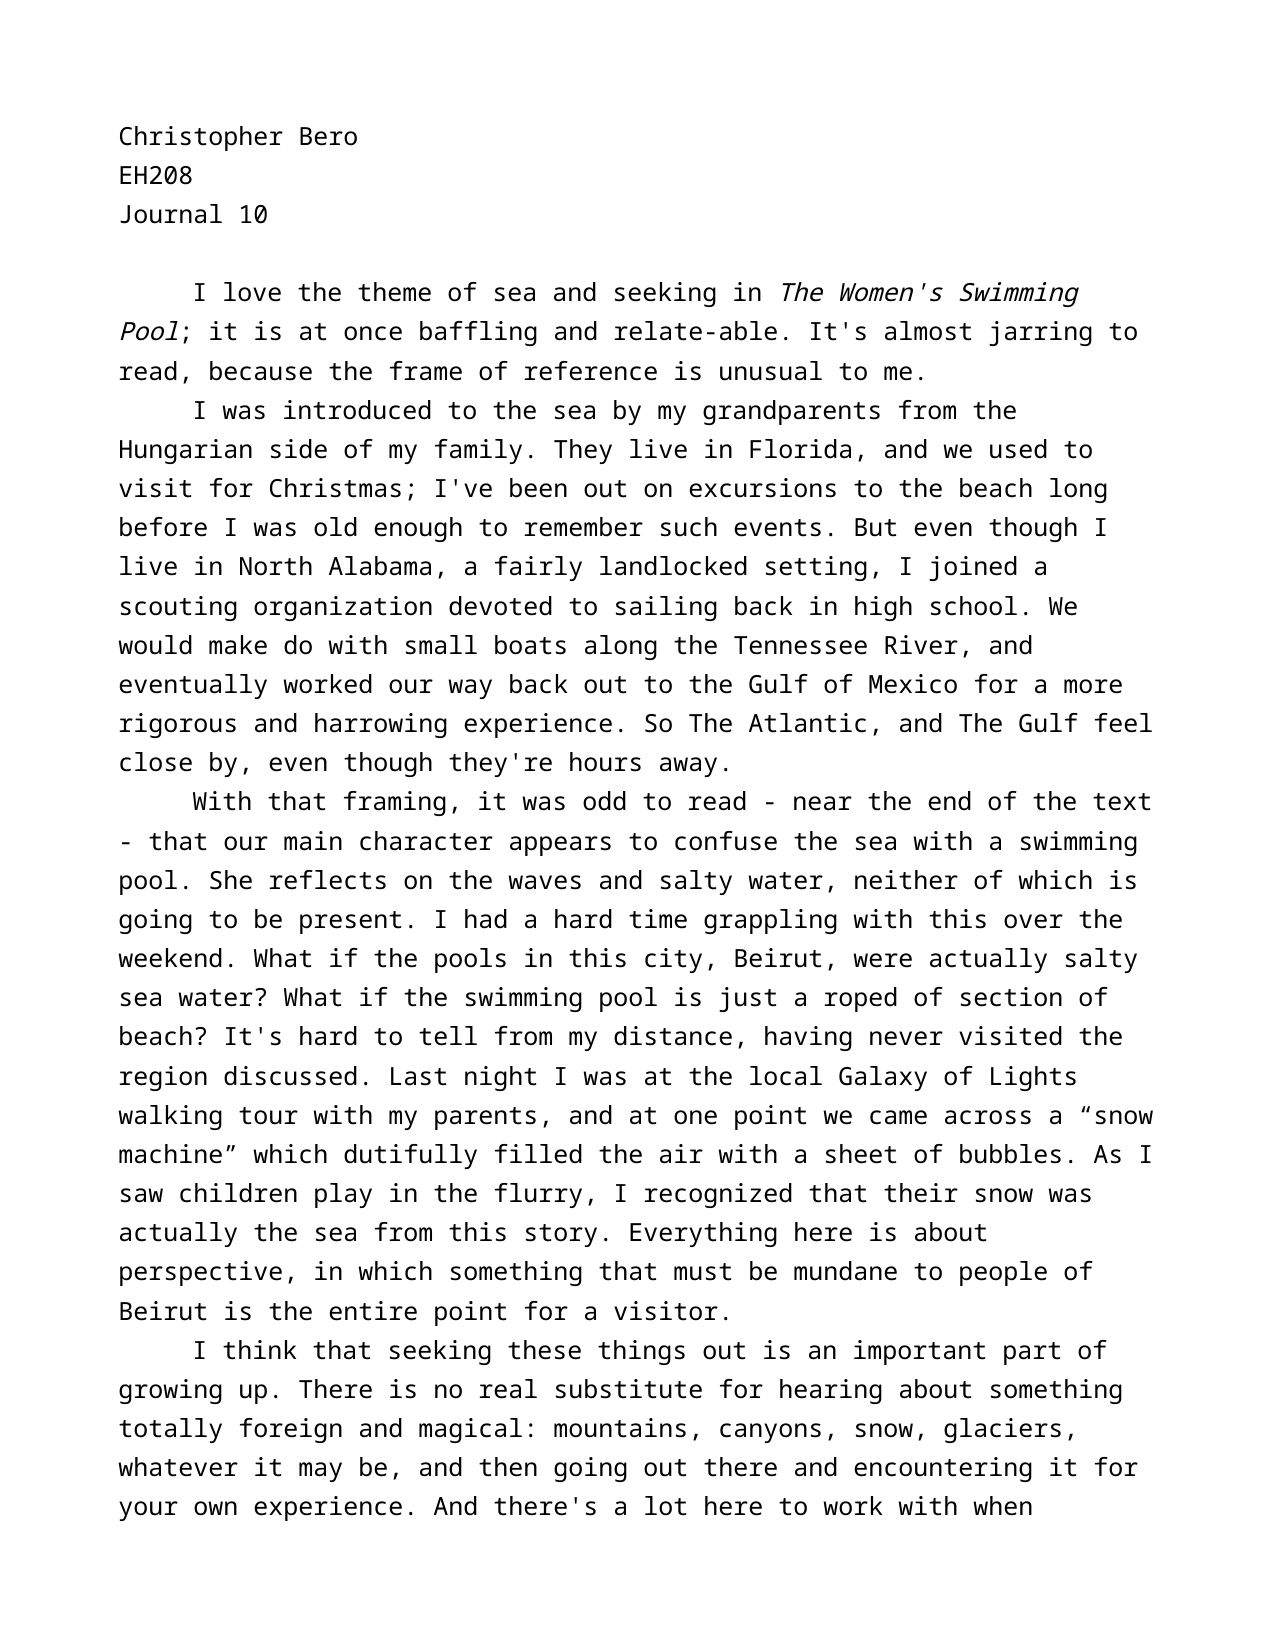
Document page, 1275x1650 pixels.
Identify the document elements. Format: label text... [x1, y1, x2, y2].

text I think that seeking these things out is an important part of growing up. There is no real substitute for hearing about something totally foreign and magical: mountains, canyons, snow, glaciers, whatever it may be, and then going out there and encountering it for your own experience. And there's a lot here to work with when [118, 1332, 1157, 1523]
text With that framing, it was odd to read - near the end of the text - that our main character appears to confuse the sea with a swimming pool. She reflects on the waves and salty water, neither of which is going to be present. I had a hard time grappling with this over the weekend. What if the pools in this city, Beirut, were actually salty sea water? What if the swimming pool is just a roped of section of beach? It's hard to tell from my distance, having never visited the region discussed. Last night I was at the local Galaxy of Lights walking tour with my parents, and at one point we came across a “snow machine” which dutifully filled the air with a sheet of bubbles. As I saw children play in the flurry, I recognized that their snow was actually the sea from this story. Everything here is about perspective, in which something that must be mundane to people of Beirut is the entire point for a visitor. [118, 784, 1157, 1327]
text I was introduced to the sea by my grandparents from the Hungarian side of my family. They live in Florida, and we used to visit for Christmas; I've been out on excursions to the beach long before I was old enough to remember such events. But even though I live in North Alabama, a fairly landlocked setting, I joined a scouting organization devoted to sailing back in high school. We would make do with small boats along the Tennessee River, and eventually worked our way back out to the Gulf of Mexico for a more rigorous and harrowing experience. So The Atlantic, and The Gulf feel close by, even though they're hours away. [118, 392, 1157, 779]
text Journal 10 [118, 196, 1157, 231]
text EH208 [118, 157, 1157, 191]
text I love the theme of sea and seeking in The Women's Swimming Pool; it is at once baffling and relate-able. It's almost jarring to read, because the frame of reference is unusual to me. [118, 275, 1157, 387]
text Christopher Bero [118, 118, 1157, 152]
